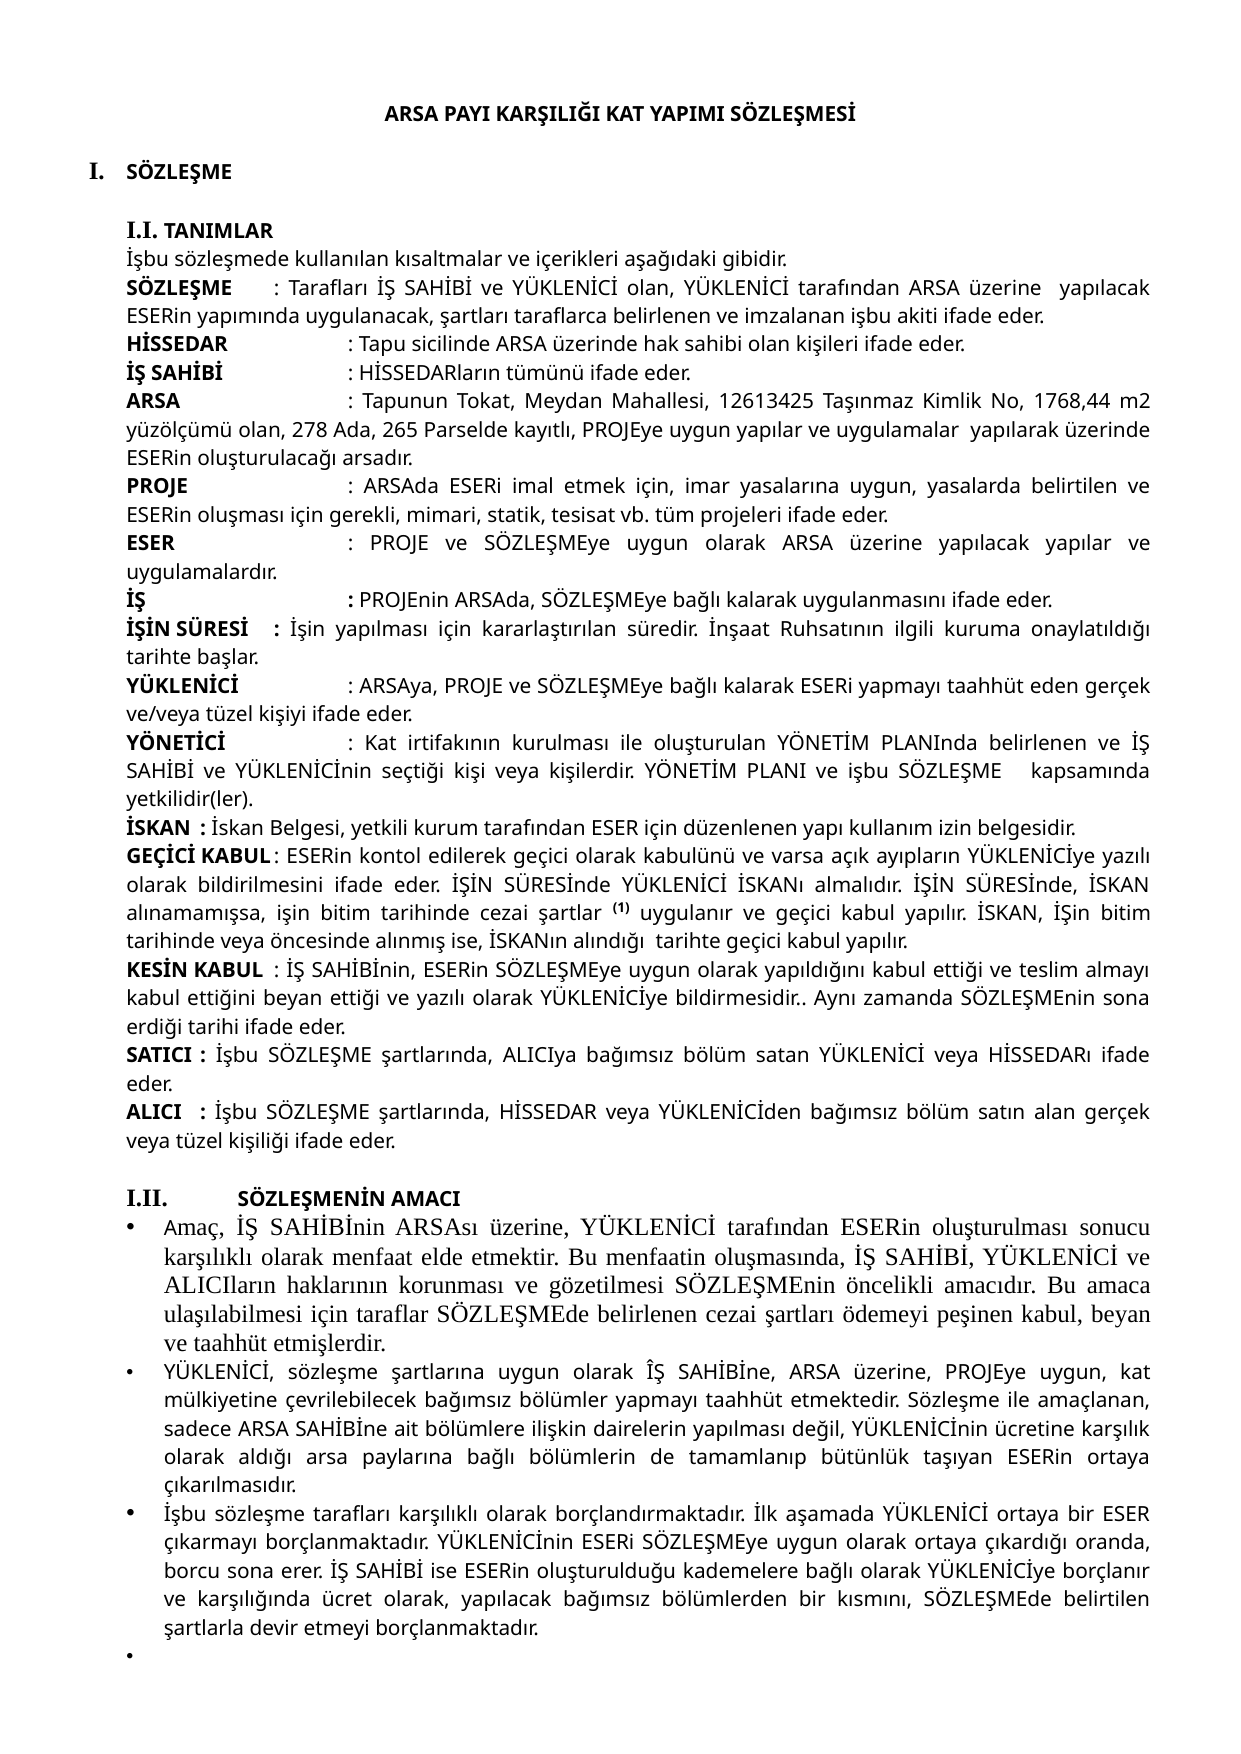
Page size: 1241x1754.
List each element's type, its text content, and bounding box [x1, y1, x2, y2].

text İşbu sözleşmede kullanılan kısaltmalar ve içerikleri aşağıdaki gibidir. [126, 244, 1152, 273]
text GEÇİCİ KABUL : ESERin kontol edilerek geçici olarak kabulünü ve varsa açık ayıpların YÜKLENİCİye yazılı olarak bildirilmesini ifade eder. İŞİN SÜRESİnde YÜKLENİCİ İSKANı almalıdır. İŞİN SÜRESİnde, İSKAN alınamamışsa, işin bitim tarihinde cezai şartlar (1) uygulanır ve geçici kabul yapılır. İSKAN, İŞin bitim tarihinde veya öncesinde alınmış ise, İSKANın alındığı tarihte geçici kabul yapılır. [126, 841, 1152, 955]
text SATICI : İşbu SÖZLEŞME şartlarında, ALICIya bağımsız bölüm satan YÜKLENİCİ veya HİSSEDARı ifade eder. [126, 1040, 1152, 1097]
text İŞ : PROJEnin ARSAda, SÖZLEŞMEye bağlı kalarak uygulanmasını ifade eder. [126, 585, 1152, 614]
text İSKAN : İskan Belgesi, yetkili kurum tarafından ESER için düzenlenen yapı kullanım izin belgesidir. [126, 813, 1152, 841]
text YÖNETİCİ : Kat irtifakının kurulması ile oluşturulan YÖNETİM PLANInda belirlenen ve İŞ SAHİBİ ve YÜKLENİCİnin seçtiği kişi veya kişilerdir. YÖNETİM PLANI ve işbu SÖZLEŞME kapsamında yetkilidir(ler). [126, 728, 1152, 813]
list YÜKLENİCİ, sözleşme şartlarına uygun olarak ÎŞ SAHİBİne, ARSA üzerine, PROJEye uygun, kat mülkiyetine çevrilebilecek bağımsız bölümler yapmayı taahhüt etmektedir. Sözleşme ile amaçlanan, sadece ARSA SAHİBİne ait bölümlere ilişkin dairelerin yapılması değil, YÜKLENİCİnin ücretine karşılık olarak aldığı arsa paylarına bağlı bölümlerin de tamamlanıp bütünlük taşıyan ESERin ortaya çıkarılmasıdır. [126, 1357, 1152, 1499]
list TANIMLAR [126, 215, 1152, 244]
text İŞİN SÜRESİ : İşin yapılması için kararlaştırılan süredir. İnşaat Ruhsatının ilgili kuruma onaylatıldığı tarihte başlar. [126, 614, 1152, 671]
text İŞ SAHİBİ : HİSSEDARların tümünü ifade eder. [126, 358, 1152, 386]
list İşbu sözleşme tarafları karşılıklı olarak borçlandırmaktadır. İlk aşamada YÜKLENİCİ ortaya bir ESER çıkarmayı borçlanmaktadır. YÜKLENİCİnin ESERi SÖZLEŞMEye uygun olarak ortaya çıkardığı oranda, borcu sona erer. İŞ SAHİBİ ise ESERin oluşturulduğu kademelere bağlı olarak YÜKLENİCİye borçlanır ve karşılığında ücret olarak, yapılacak bağımsız bölümlerden bir kısmını, SÖZLEŞMEde belirtilen şartlarla devir etmeyi borçlanmaktadır. [126, 1499, 1152, 1641]
text ALICI : İşbu SÖZLEŞME şartlarında, HİSSEDAR veya YÜKLENİCİden bağımsız bölüm satın alan gerçek veya tüzel kişiliği ifade eder. [126, 1097, 1152, 1154]
list SÖZLEŞME [88, 156, 1152, 186]
text ARSA PAYI KARŞILIĞI KAT YAPIMI SÖZLEŞMESİ [88, 99, 1152, 128]
text ESER : PROJE ve SÖZLEŞMEye uygun olarak ARSA üzerine yapılacak yapılar ve uygulamalardır. [126, 528, 1152, 585]
text PROJE : ARSAda ESERi imal etmek için, imar yasalarına uygun, yasalarda belirtilen ve ESERin oluşması için gerekli, mimari, statik, tesisat vb. tüm projeleri ifade eder. [126, 472, 1152, 528]
text KESİN KABUL : İŞ SAHİBİnin, ESERin SÖZLEŞMEye uygun olarak yapıldığını kabul ettiği ve teslim almayı kabul ettiğini beyan ettiği ve yazılı olarak YÜKLENİCİye bildirmesidir.. Aynı zamanda SÖZLEŞMEnin sona erdiği tarihi ifade eder. [126, 955, 1152, 1040]
list SÖZLEŞMENİN AMACI [126, 1183, 1152, 1212]
text SÖZLEŞME : Tarafları İŞ SAHİBİ ve YÜKLENİCİ olan, YÜKLENİCİ tarafından ARSA üzerine yapılacak ESERin yapımında uygulanacak, şartları taraflarca belirlenen ve imzalanan işbu akiti ifade eder. [126, 273, 1152, 329]
text ARSA : Tapunun Tokat, Meydan Mahallesi, 12613425 Taşınmaz Kimlik No, 1768,44 m2 yüzölçümü olan, 278 Ada, 265 Parselde kayıtlı, PROJEye uygun yapılar ve uygulamalar yapılarak üzerinde ESERin oluşturulacağı arsadır. [126, 386, 1152, 472]
text HİSSEDAR : Tapu sicilinde ARSA üzerinde hak sahibi olan kişileri ifade eder. [126, 329, 1152, 358]
list Amaç, İŞ SAHİBİnin ARSAsı üzerine, YÜKLENİCİ tarafından ESERin oluşturulması sonucu karşılıklı olarak menfaat elde etmektir. Bu menfaatin oluşmasında, İŞ SAHİBİ, YÜKLENİCİ ve ALICIların haklarının korunması ve gözetilmesi SÖZLEŞMEnin öncelikli amacıdır. Bu amaca ulaşılabilmesi için taraflar SÖZLEŞMEde belirlenen cezai şartları ödemeyi peşinen kabul, beyan ve taahhüt etmişlerdir. [126, 1212, 1152, 1357]
text YÜKLENİCİ : ARSAya, PROJE ve SÖZLEŞMEye bağlı kalarak ESERi yapmayı taahhüt eden gerçek ve/veya tüzel kişiyi ifade eder. [126, 671, 1152, 728]
